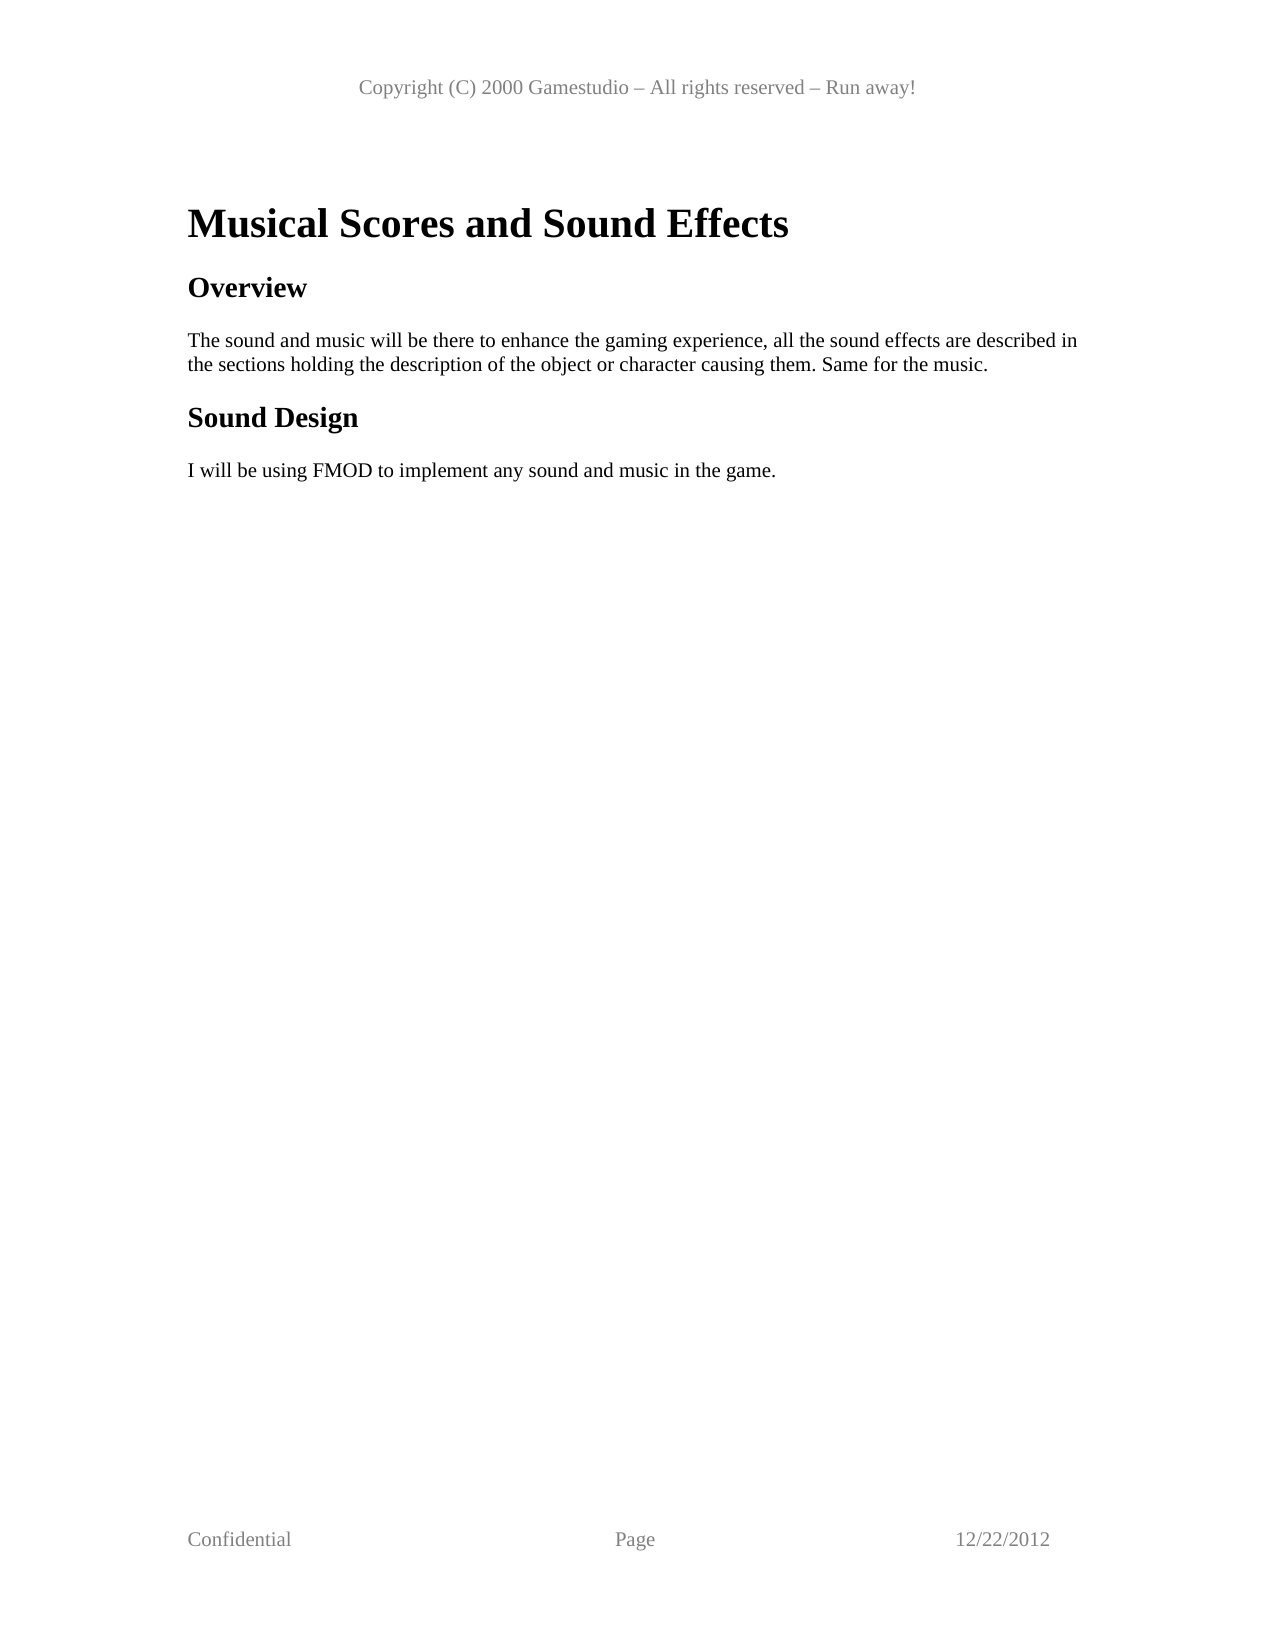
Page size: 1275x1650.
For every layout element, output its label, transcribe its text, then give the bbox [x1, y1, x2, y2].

text The sound and music will be there to enhance the gaming experience, all the sound effects are described in the sections holding the description of the object or character causing them. Same for the music. [187, 328, 1087, 376]
text I will be using FMOD to implement any sound and music in the game. [187, 457, 1087, 482]
subtitle Musical Scores and Sound Effects [187, 198, 1087, 246]
subtitle Overview [187, 270, 1087, 304]
subtitle Sound Design [187, 400, 1087, 433]
